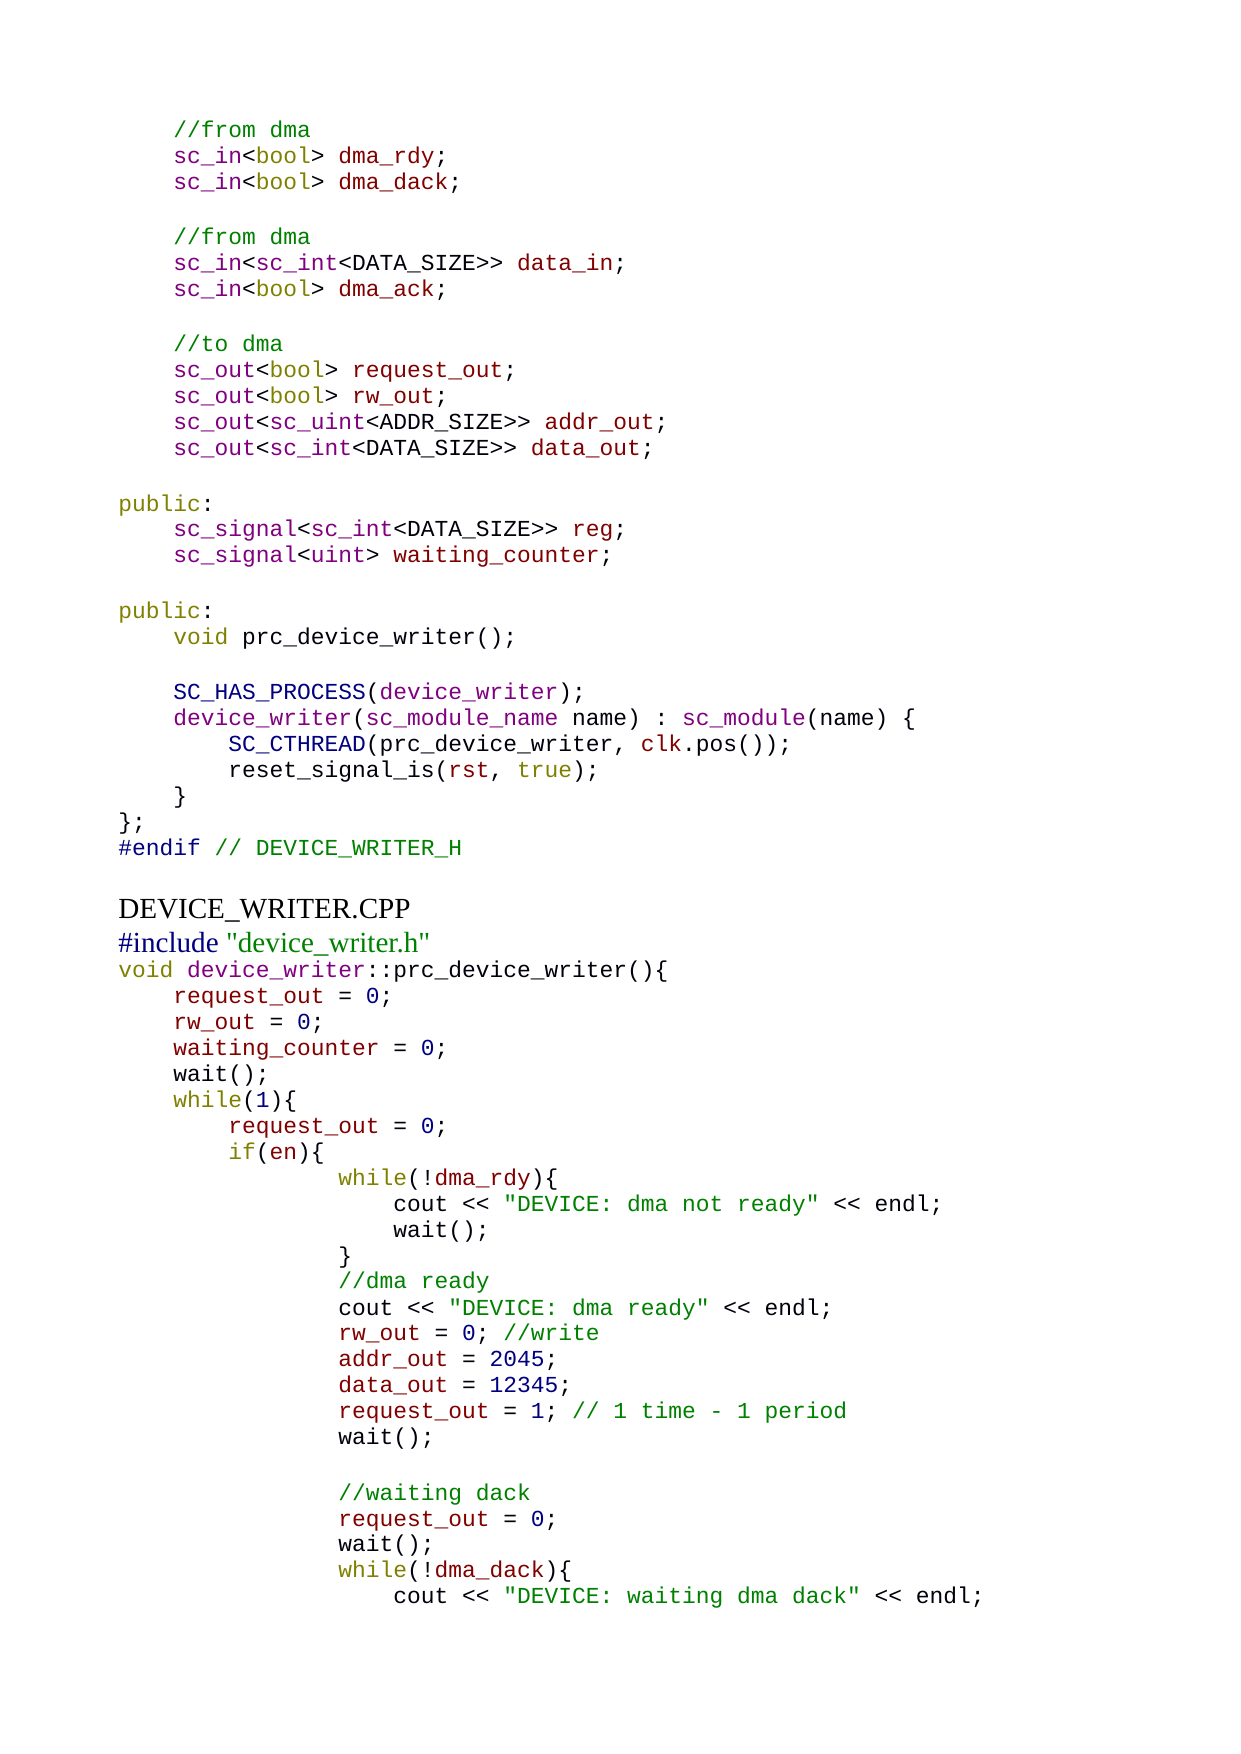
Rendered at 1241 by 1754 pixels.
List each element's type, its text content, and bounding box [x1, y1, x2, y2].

text rw_out = 0; [118, 1011, 1122, 1036]
text sc_in<sc_int<DATA_SIZE>> data_in; [118, 251, 1122, 277]
text sc_in<bool> dma_rdy; [118, 144, 1122, 170]
text reset_signal_is(rst, true); [118, 758, 1122, 784]
text cout << "DEVICE: waiting dma dack" << endl; [118, 1585, 1122, 1611]
text sc_out<bool> request_out; [118, 359, 1122, 384]
text request_out = 0; [118, 984, 1122, 1011]
text wait(); [118, 1426, 1122, 1451]
text public: [118, 599, 1122, 625]
text void device_writer::prc_device_writer(){ [118, 959, 1122, 984]
text #include "device_writer.h" [118, 925, 1122, 959]
text SC_CTHREAD(prc_device_writer, clk.pos()); [118, 732, 1122, 758]
text waiting_counter = 0; [118, 1036, 1122, 1062]
text sc_signal<uint> waiting_counter; [118, 544, 1122, 570]
text void prc_device_writer(); [118, 625, 1122, 651]
text } [118, 784, 1122, 810]
text wait(); [118, 1062, 1122, 1088]
text }; [118, 810, 1122, 836]
text //waiting dack [118, 1481, 1122, 1507]
text sc_out<sc_uint<ADDR_SIZE>> addr_out; [118, 411, 1122, 436]
text sc_in<bool> dma_dack; [118, 170, 1122, 196]
text //from dma [118, 225, 1122, 251]
text request_out = 1; // 1 time - 1 period [118, 1399, 1122, 1426]
text cout << "DEVICE: dma ready" << endl; [118, 1296, 1122, 1322]
text while(!dma_dack){ [118, 1559, 1122, 1585]
text wait(); [118, 1218, 1122, 1244]
text while(1){ [118, 1088, 1122, 1114]
text cout << "DEVICE: dma not ready" << endl; [118, 1192, 1122, 1218]
text device_writer(sc_module_name name) : sc_module(name) { [118, 706, 1122, 732]
text data_out = 12345; [118, 1374, 1122, 1399]
text sc_in<bool> dma_ack; [118, 277, 1122, 303]
text if(en){ [118, 1140, 1122, 1166]
text sc_signal<sc_int<DATA_SIZE>> reg; [118, 518, 1122, 544]
text request_out = 0; [118, 1114, 1122, 1140]
text //dma ready [118, 1270, 1122, 1296]
text #endif // DEVICE_WRITER_H [118, 836, 1122, 862]
text public: [118, 492, 1122, 518]
text sc_out<bool> rw_out; [118, 384, 1122, 411]
text //to dma [118, 333, 1122, 359]
text while(!dma_rdy){ [118, 1166, 1122, 1192]
text rw_out = 0; //write [118, 1322, 1122, 1348]
text } [118, 1244, 1122, 1270]
text request_out = 0; [118, 1507, 1122, 1533]
text addr_out = 2045; [118, 1348, 1122, 1374]
text //from dma [118, 118, 1122, 144]
text sc_out<sc_int<DATA_SIZE>> data_out; [118, 436, 1122, 462]
text DEVICE_WRITER.CPP [118, 892, 1122, 925]
text wait(); [118, 1533, 1122, 1559]
text SC_HAS_PROCESS(device_writer); [118, 681, 1122, 706]
